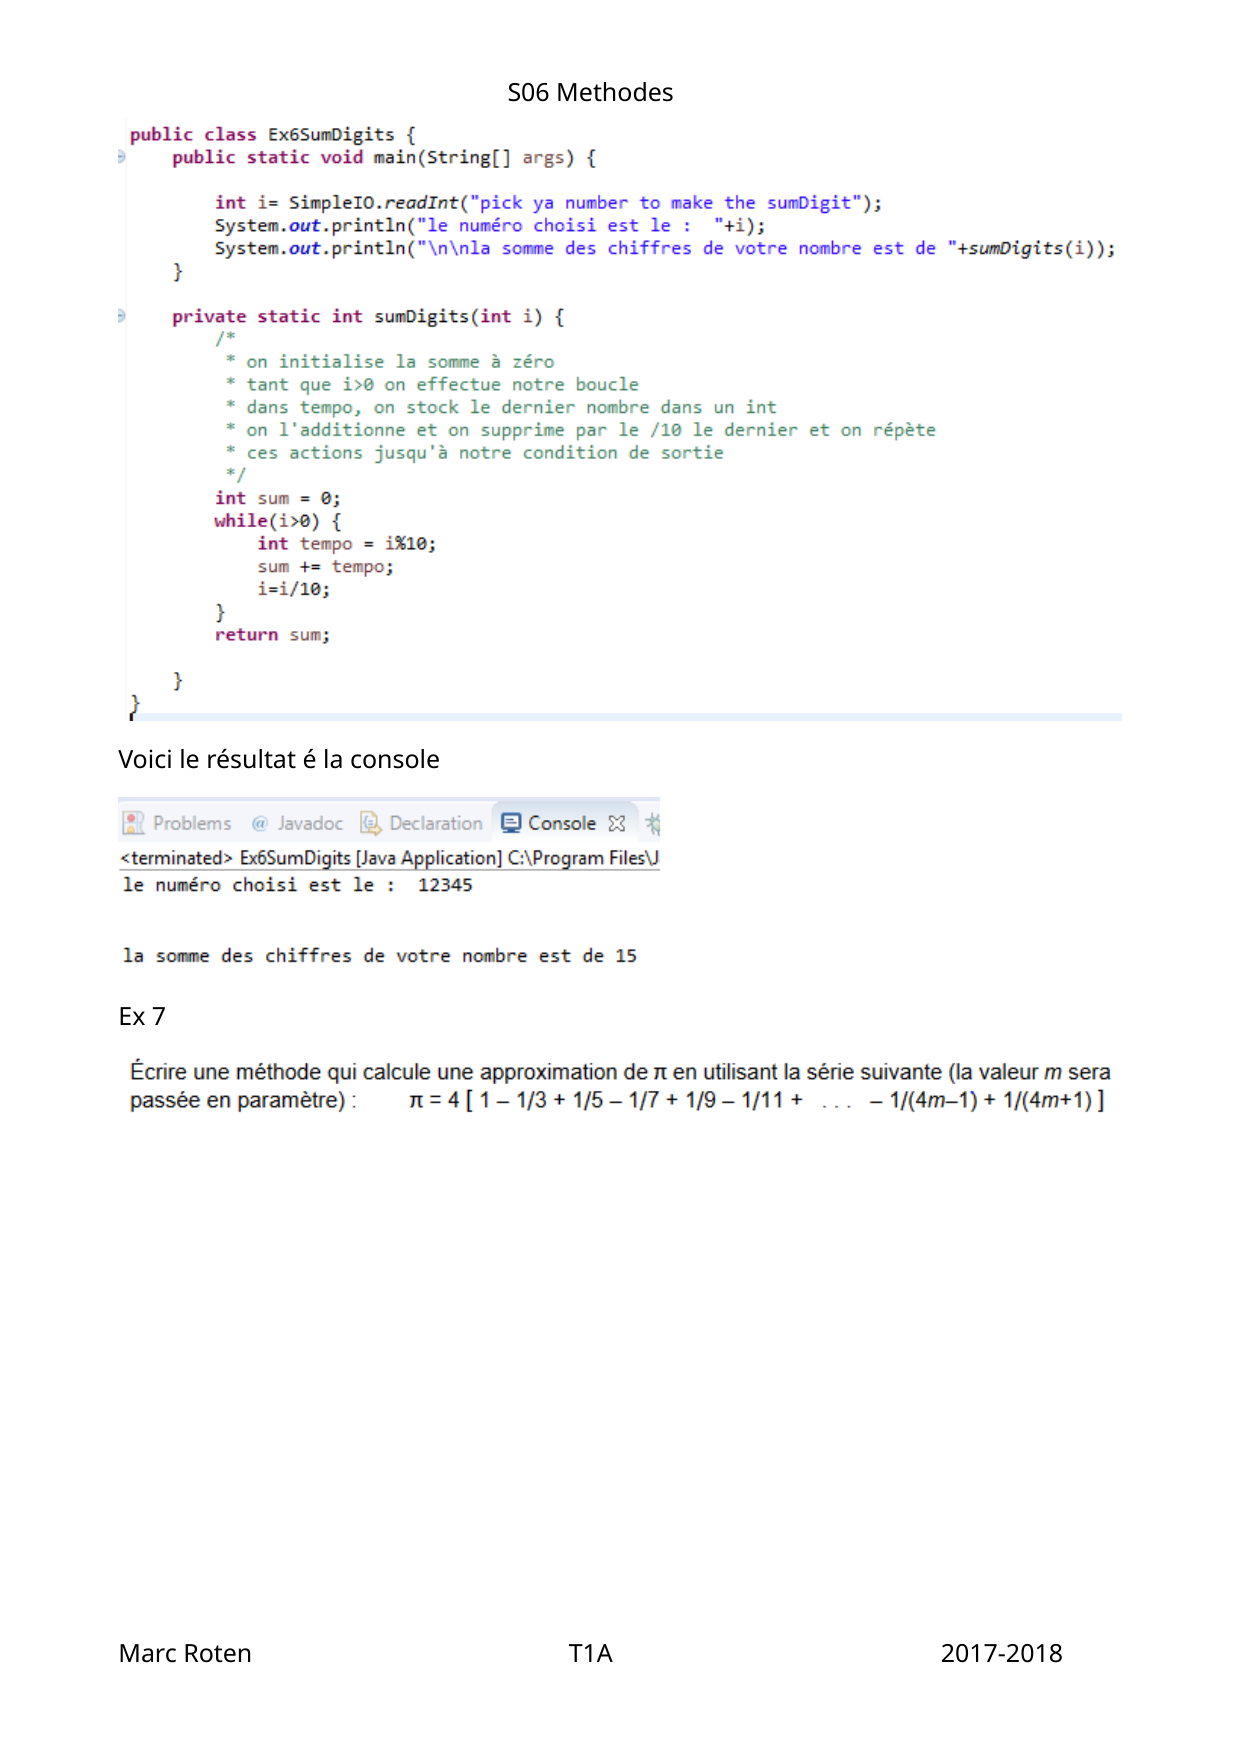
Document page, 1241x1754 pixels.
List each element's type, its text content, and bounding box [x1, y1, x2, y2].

text Ex 7 [118, 999, 1122, 1033]
text Voici le résultat é la console [118, 742, 1122, 776]
